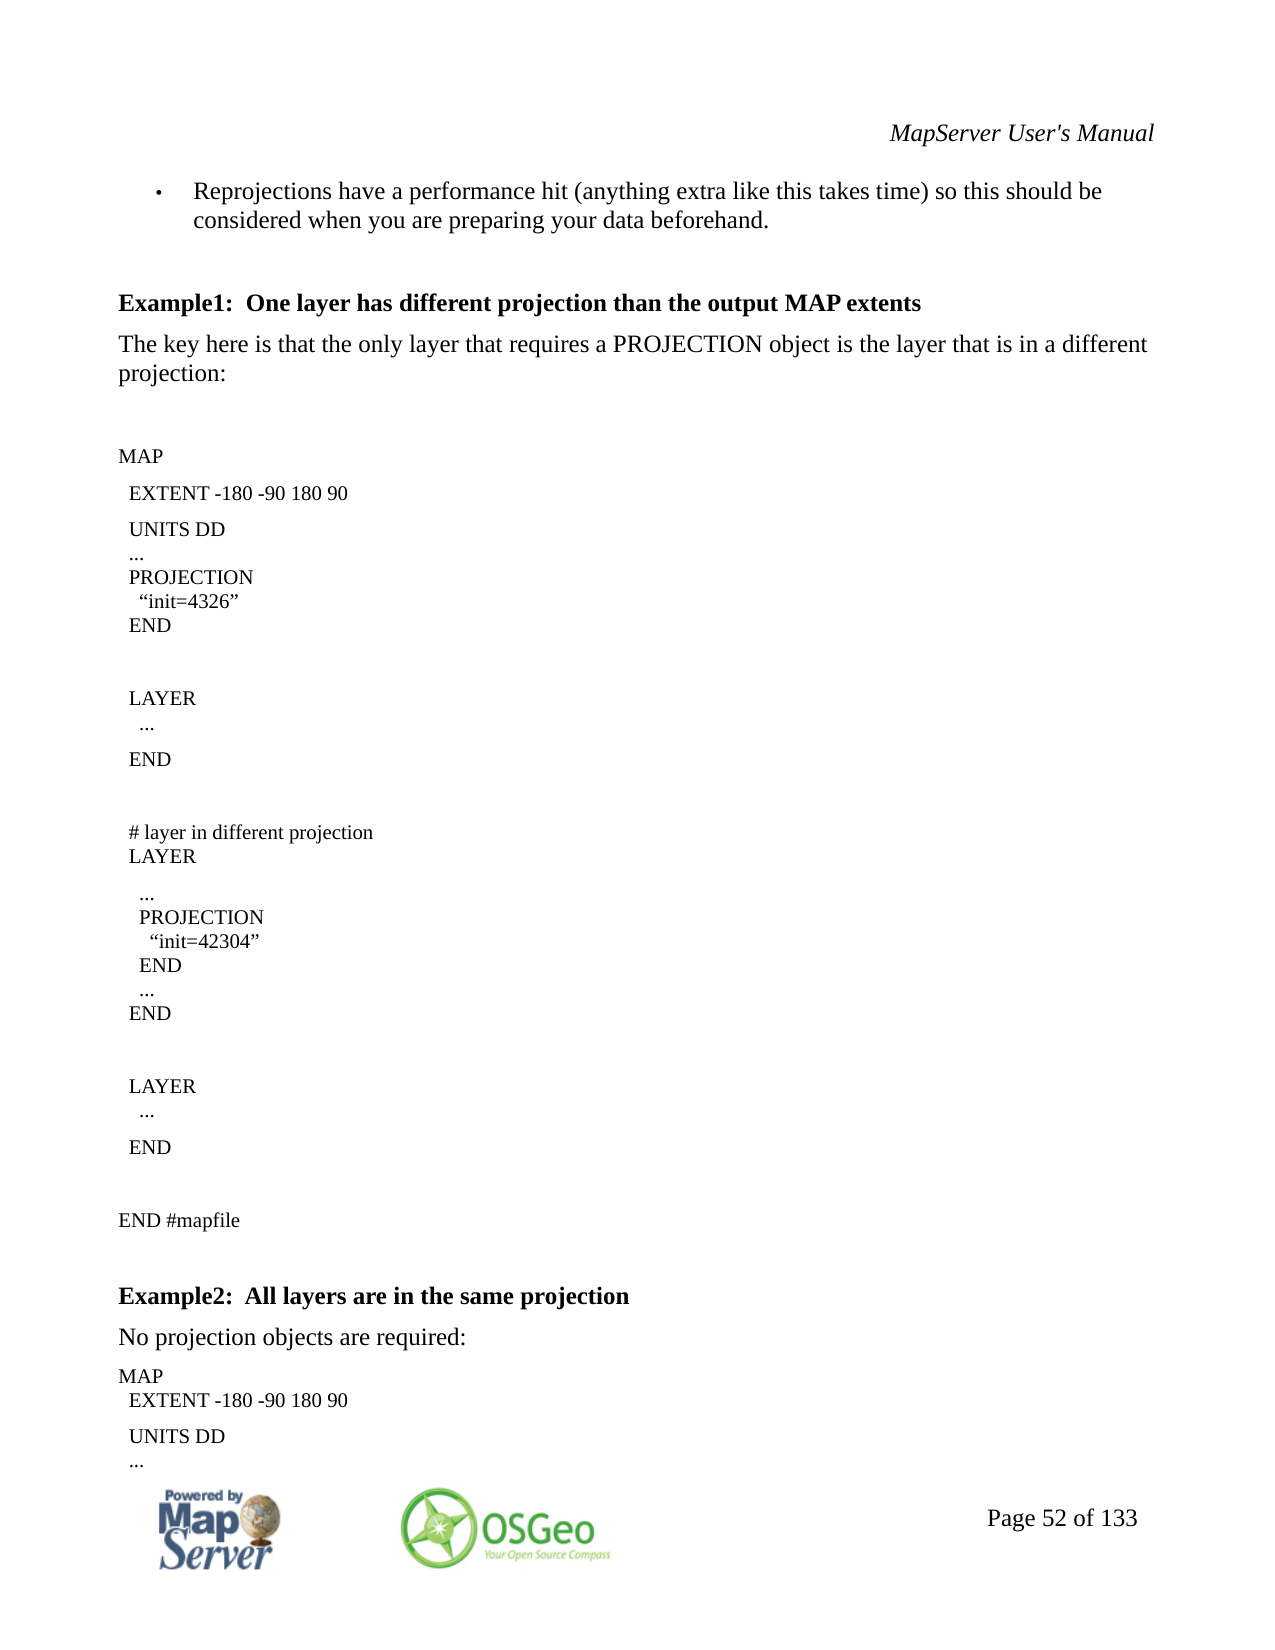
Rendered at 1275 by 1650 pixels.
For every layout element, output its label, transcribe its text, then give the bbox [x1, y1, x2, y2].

text LAYER ... [118, 1004, 1157, 1052]
text Example2: All layers are in the same projection [118, 1211, 1157, 1240]
text UNITS DD ... [118, 1354, 1157, 1402]
text UNITS DD ... PROJECTION “init=4326” END [118, 447, 1157, 567]
text ... PROJECTION “init=42304” END ... END [118, 811, 1157, 955]
text EXTENT -180 -90 180 90 [118, 1318, 1157, 1342]
text MAP [118, 1293, 1157, 1318]
text The key here is that the only layer that requires a PROJECTION object is the layer that is in a different projection: MAP [118, 259, 1157, 398]
text LAYER ... [118, 616, 1157, 664]
text END [118, 677, 1157, 701]
text No projection objects are required: [118, 1252, 1157, 1281]
text EXTENT -180 -90 180 90 [118, 410, 1157, 434]
picture [377, 1473, 624, 1589]
picture [158, 1489, 283, 1571]
text END [118, 1065, 1157, 1089]
text Example1: One layer has different projection than the output MAP extents [118, 218, 1157, 246]
text # layer in different projection LAYER [118, 750, 1157, 798]
text END #mapfile [118, 1138, 1157, 1162]
